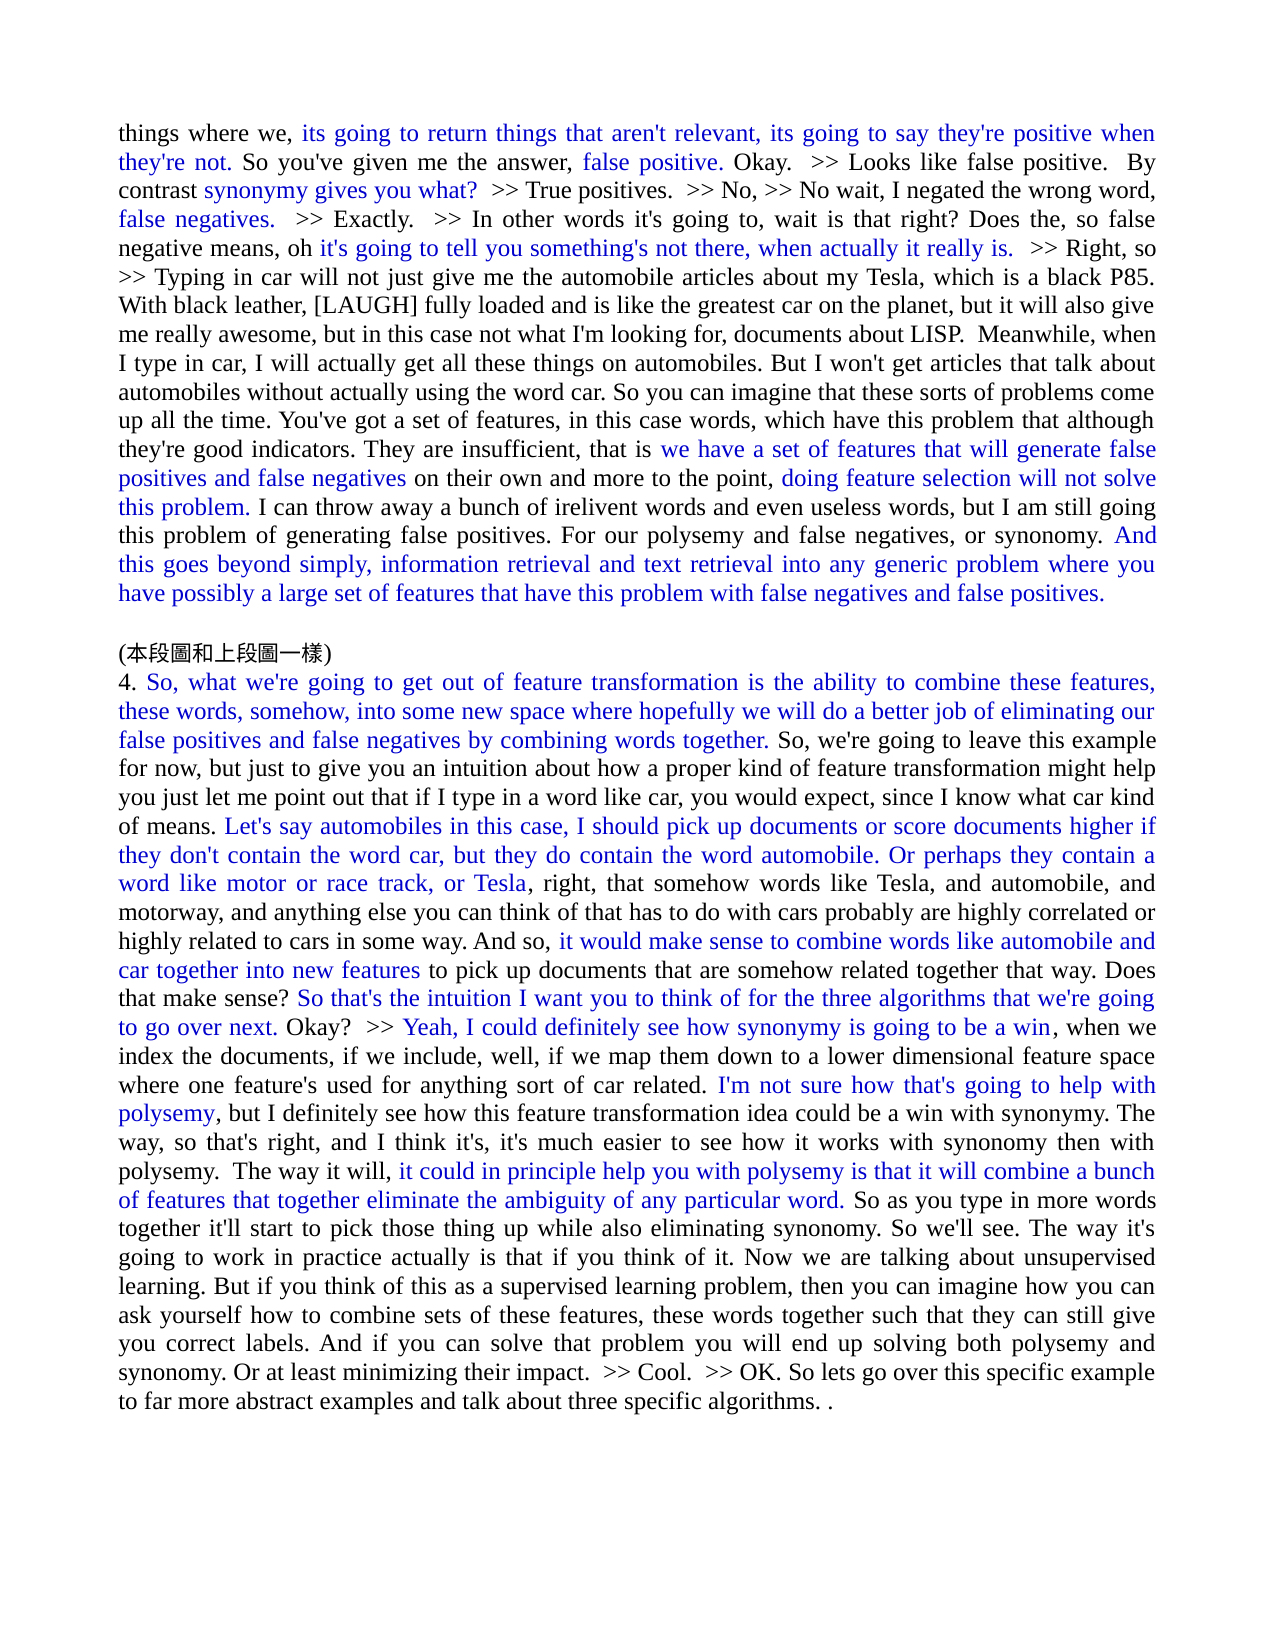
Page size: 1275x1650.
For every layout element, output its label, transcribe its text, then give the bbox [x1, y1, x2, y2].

text 4. So, what we're going to get out of feature transformation is the ability to combine these features, these words, somehow, into some new space where hopefully we will do a better job of eliminating our false positives and false negatives by combining words together. So, we're going to leave this example for now, but just to give you an intuition about how a proper kind of feature transformation might help you just let me point out that if I type in a word like car, you would expect, since I know what car kind of means. Let's say automobiles in this case, I should pick up documents or score documents higher if they don't contain the word car, but they do contain the word automobile. Or perhaps they contain a word like motor or race track, or Tesla, right, that somehow words like Tesla, and automobile, and motorway, and anything else you can think of that has to do with cars probably are highly correlated or highly related to cars in some way. And so, it would make sense to combine words like automobile and car together into new features to pick up documents that are somehow related together that way. Does that make sense? So that's the intuition I want you to think of for the three algorithms that we're going to go over next. Okay? >> Yeah, I could definitely see how synonymy is going to be a win, when we index the documents, if we include, well, if we map them down to a lower dimensional feature space where one feature's used for anything sort of car related. I'm not sure how that's going to help with polysemy, but I definitely see how this feature transformation idea could be a win with synonymy. The way, so that's right, and I think it's, it's much easier to see how it works with synonomy then with polysemy. The way it will, it could in principle help you with polysemy is that it will combine a bunch of features that together eliminate the ambiguity of any particular word. So as you type in more words together it'll start to pick those thing up while also eliminating synonomy. So we'll see. The way it's going to work in practice actually is that if you think of it. Now we are talking about unsupervised learning. But if you think of this as a supervised learning problem, then you can imagine how you can ask yourself how to combine sets of these features, these words together such that they can still give you correct labels. And if you can solve that problem you will end up solving both polysemy and synonomy. Or at least minimizing their impact. >> Cool. >> OK. So lets go over this specific example to far more abstract examples and talk about three specific algorithms. . [118, 667, 1157, 1415]
text things where we, its going to return things that aren't relevant, its going to say they're positive when they're not. So you've given me the answer, false positive. Okay. >> Looks like false positive. By contrast synonymy gives you what? >> True positives. >> No, >> No wait, I negated the wrong word, false negatives. >> Exactly. >> In other words it's going to, wait is that right? Does the, so false negative means, oh it's going to tell you something's not there, when actually it really is. >> Right, so >> Typing in car will not just give me the automobile articles about my Tesla, which is a black P85. With black leather, [LAUGH] fully loaded and is like the greatest car on the planet, but it will also give me really awesome, but in this case not what I'm looking for, documents about LISP. Meanwhile, when I type in car, I will actually get all these things on automobiles. But I won't get articles that talk about automobiles without actually using the word car. So you can imagine that these sorts of problems come up all the time. You've got a set of features, in this case words, which have this problem that although they're good indicators. They are insufficient, that is we have a set of features that will generate false positives and false negatives on their own and more to the point, doing feature selection will not solve this problem. I can throw away a bunch of irelivent words and even useless words, but I am still going this problem of generating false positives. For our polysemy and false negatives, or synonomy. And this goes beyond simply, information retrieval and text retrieval into any generic problem where you have possibly a large set of features that have this problem with false negatives and false positives. [118, 118, 1157, 607]
text (本段圖和上段圖一樣) [118, 636, 1157, 667]
